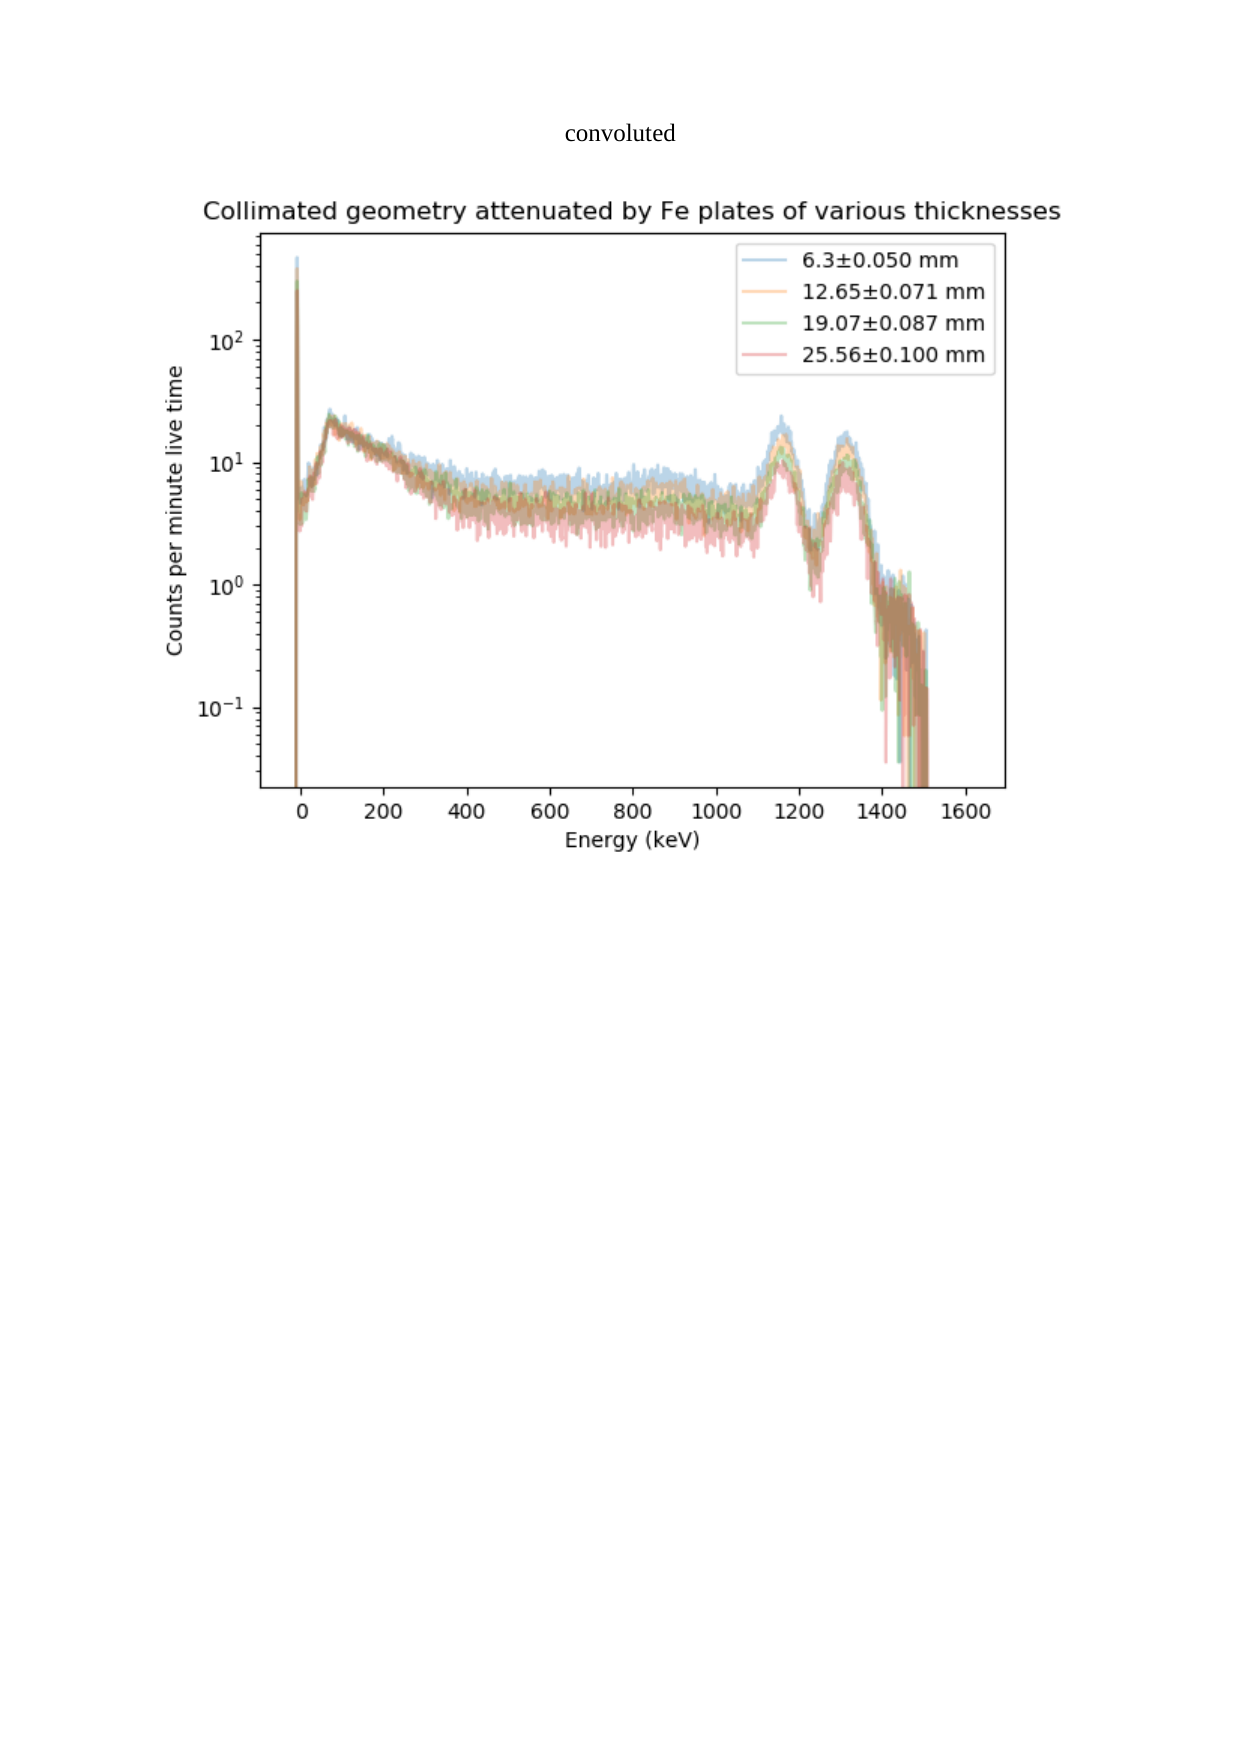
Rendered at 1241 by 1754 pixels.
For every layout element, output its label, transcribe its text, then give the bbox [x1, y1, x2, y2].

picture [140, 146, 1100, 867]
text convoluted [118, 118, 1122, 867]
